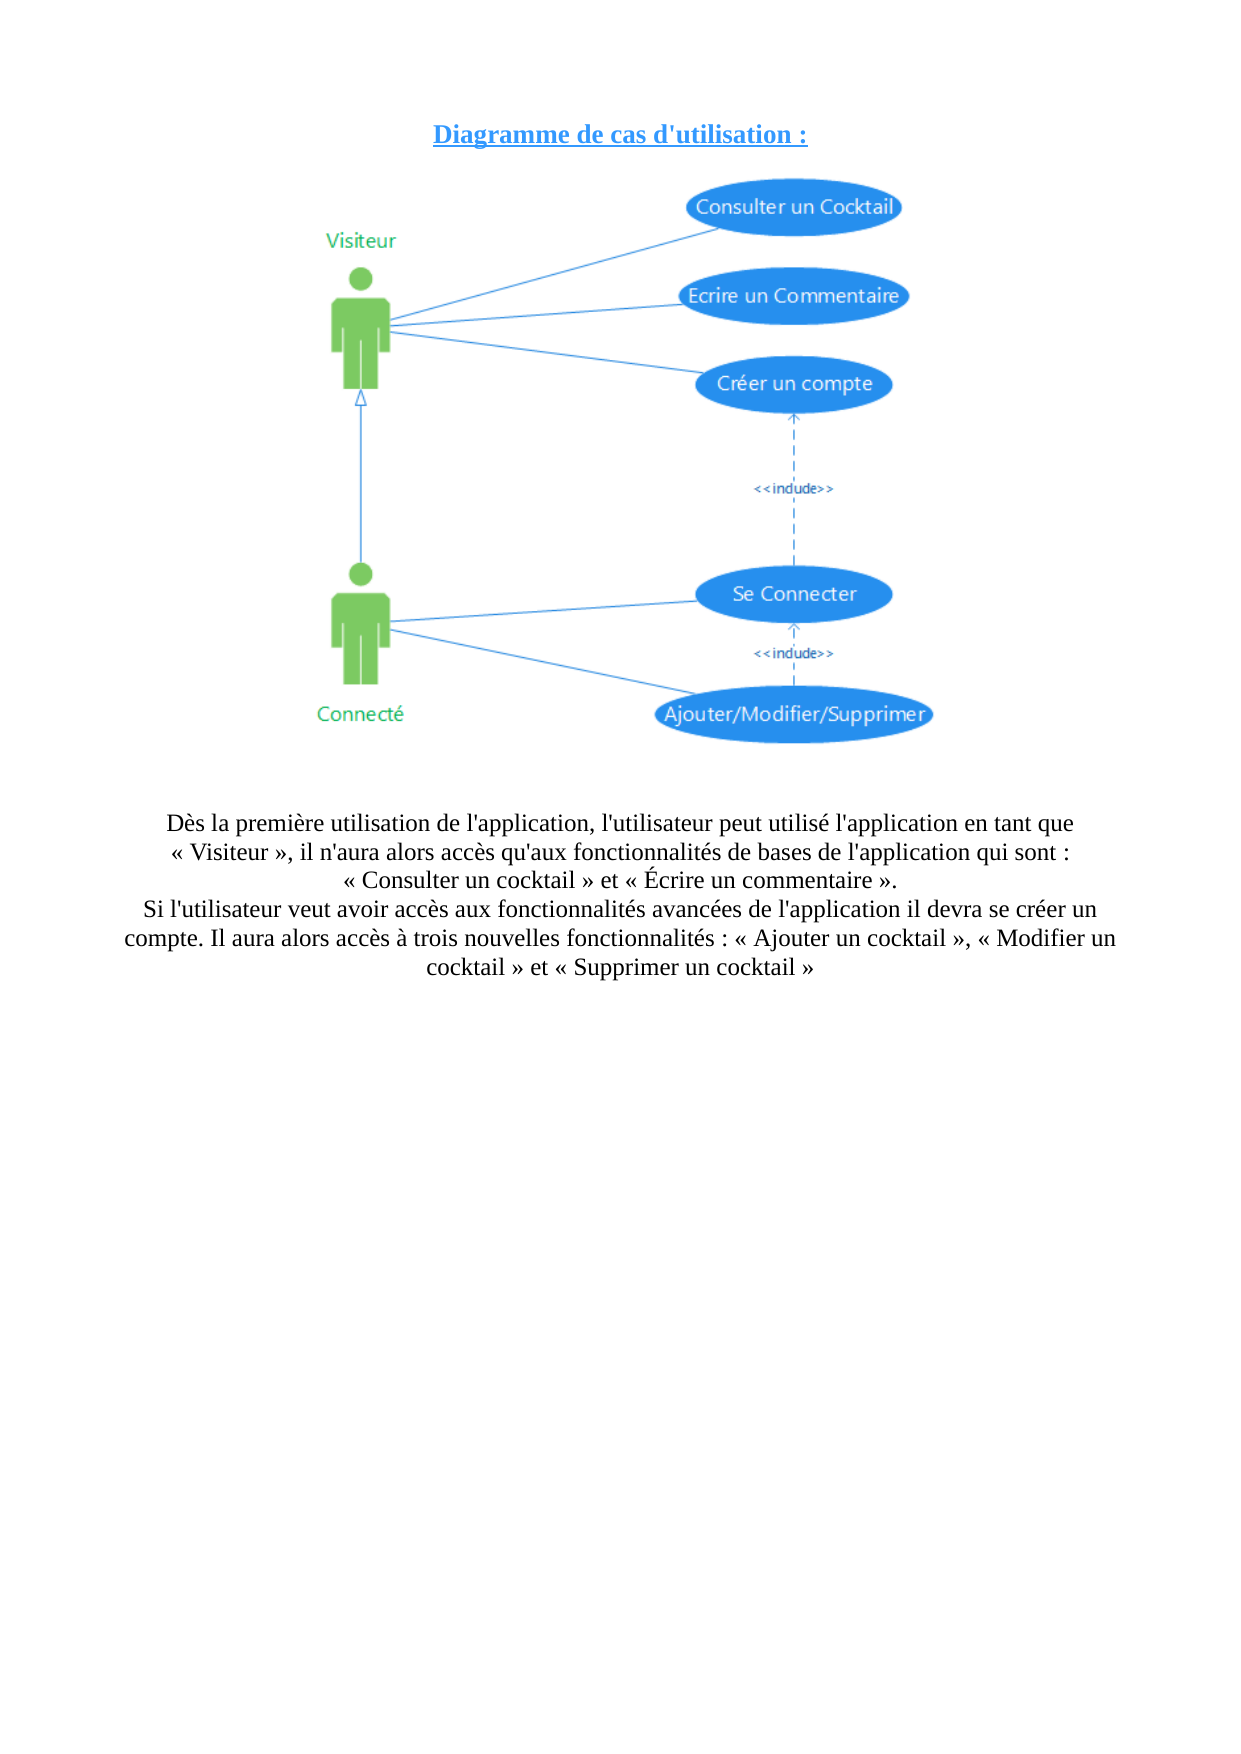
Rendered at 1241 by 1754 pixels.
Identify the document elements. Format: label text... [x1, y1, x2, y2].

text Diagramme de cas d'utilisation : [118, 118, 1122, 149]
text Dès la première utilisation de l'application, l'utilisateur peut utilisé l'application en tant que « Visiteur », il n'aura alors accès qu'aux fonctionnalités de bases de l'application qui sont : « Consulter un cocktail » et « Écrire un commentaire ». [118, 808, 1122, 894]
text Si l'utilisateur veut avoir accès aux fonctionnalités avancées de l'application il devra se créer un compte. Il aura alors accès à trois nouvelles fonctionnalités : « Ajouter un cocktail », « Modifier un cocktail » et « Supprimer un cocktail » [118, 894, 1122, 981]
picture [305, 177, 936, 746]
